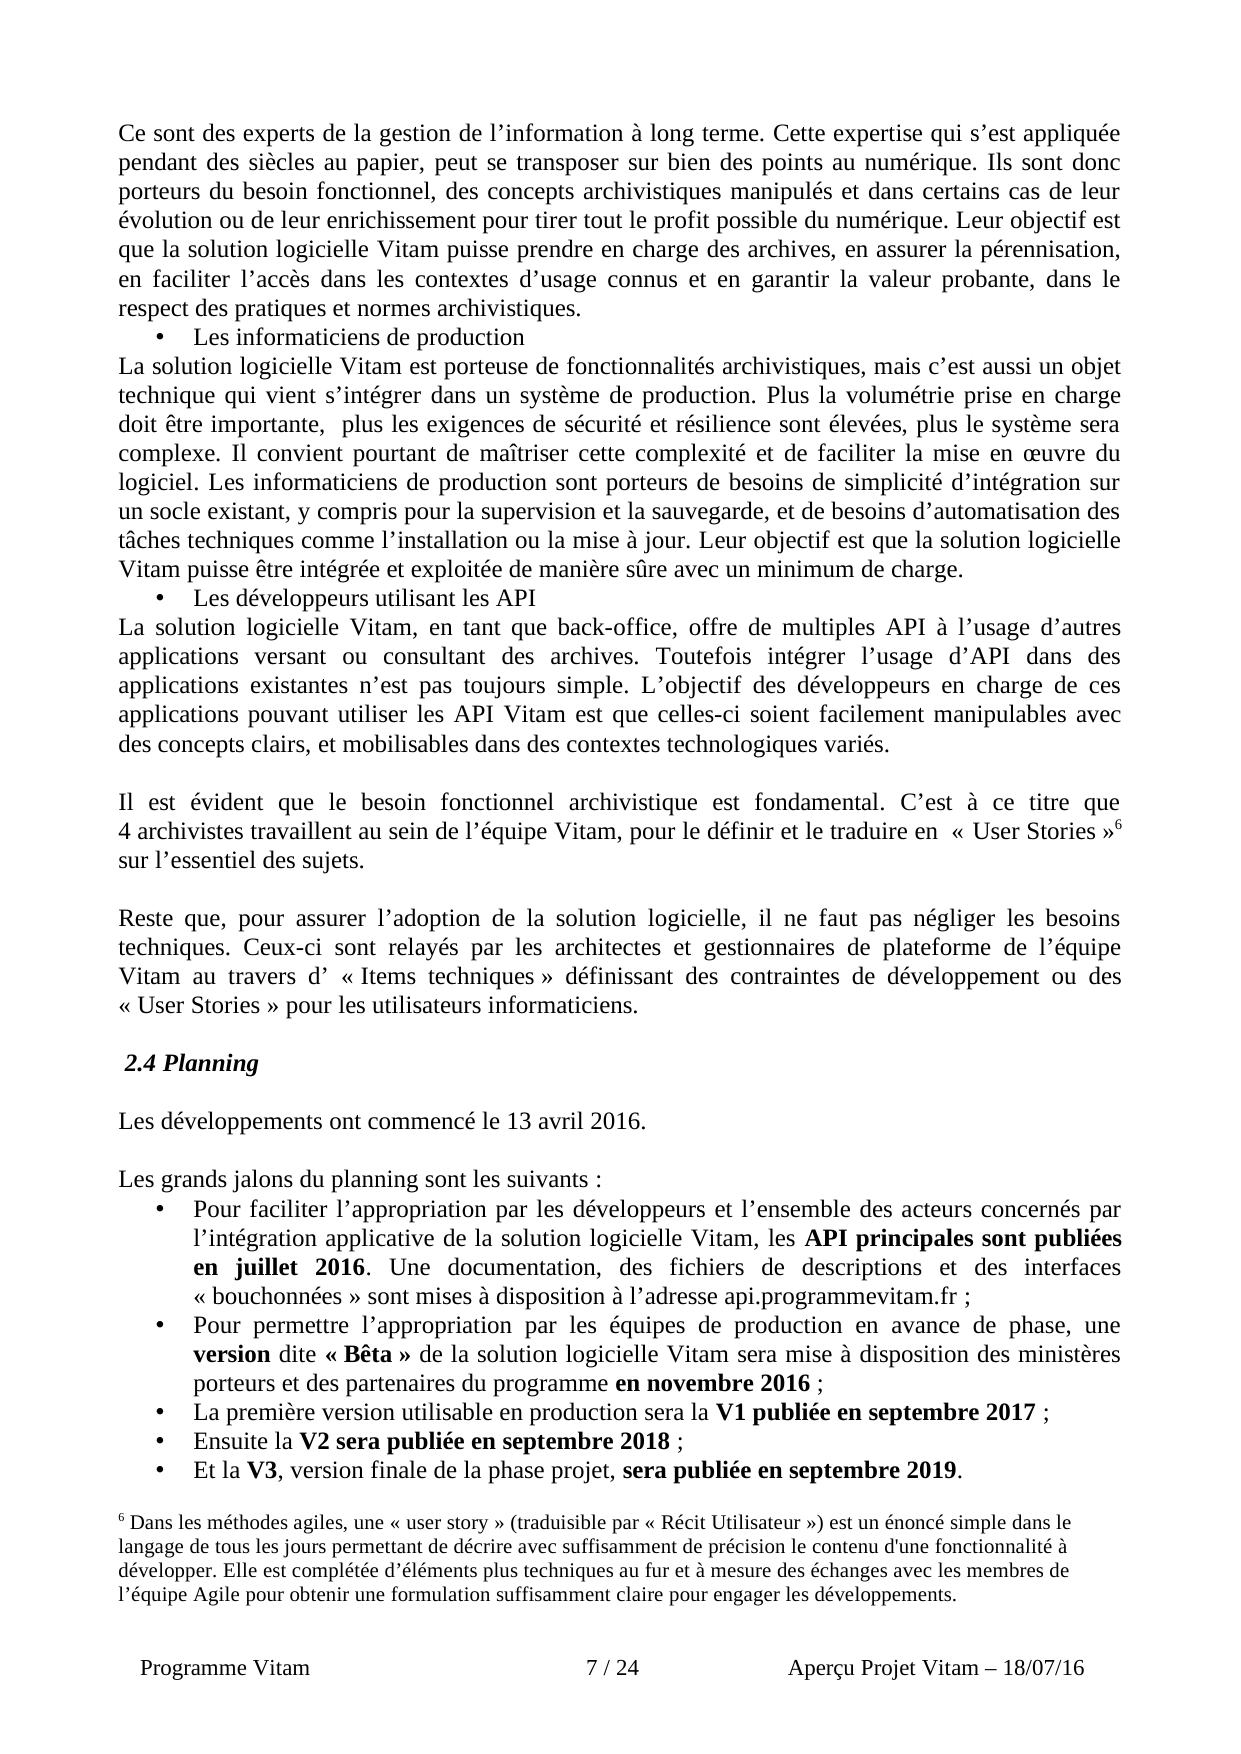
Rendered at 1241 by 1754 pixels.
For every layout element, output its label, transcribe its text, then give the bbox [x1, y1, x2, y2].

text Reste que, pour assurer l’adoption de la solution logicielle, il ne faut pas négliger les besoins techniques. Ceux-ci sont relayés par les architectes et gestionnaires de plateforme de l’équipe Vitam au travers d’ « Items techniques » définissant des contraintes de développement ou des « User Stories » pour les utilisateurs informaticiens. [118, 903, 1122, 1019]
subtitle Planning [118, 1048, 1122, 1077]
list Les développeurs utilisant les API [156, 583, 1122, 612]
list Et la V3, version finale de la phase projet, sera publiée en septembre 2019. [156, 1455, 1122, 1484]
list Pour permettre l’appropriation par les équipes de production en avance de phase, une version dite « Bêta » de la solution logicielle Vitam sera mise à disposition des ministères porteurs et des partenaires du programme en novembre 2016 ; [156, 1310, 1122, 1397]
text La solution logicielle Vitam, en tant que back-office, offre de multiples API à l’usage d’autres applications versant ou consultant des archives. Toutefois intégrer l’usage d’API dans des applications existantes n’est pas toujours simple. L’objectif des développeurs en charge de ces applications pouvant utiliser les API Vitam est que celles-ci soient facilement manipulables avec des concepts clairs, et mobilisables dans des contextes technologiques variés. [118, 612, 1122, 757]
list La première version utilisable en production sera la V1 publiée en septembre 2017 ; [156, 1397, 1122, 1426]
text Ce sont des experts de la gestion de l’information à long terme. Cette expertise qui s’est appliquée pendant des siècles au papier, peut se transposer sur bien des points au numérique. Ils sont donc porteurs du besoin fonctionnel, des concepts archivistiques manipulés et dans certains cas de leur évolution ou de leur enrichissement pour tirer tout le profit possible du numérique. Leur objectif est que la solution logicielle Vitam puisse prendre en charge des archives, en assurer la pérennisation, en faciliter l’accès dans les contextes d’usage connus et en garantir la valeur probante, dans le respect des pratiques et normes archivistiques. [118, 118, 1122, 322]
list Ensuite la V2 sera publiée en septembre 2018 ; [156, 1426, 1122, 1455]
list Les informaticiens de production [156, 322, 1122, 351]
text Dans les méthodes agiles, une « user story » (traduisible par « Récit Utilisateur ») est un énoncé simple dans le langage de tous les jours permettant de décrire avec suffisamment de précision le contenu d'une fonctionnalité à développer. Elle est complétée d’éléments plus techniques au fur et à mesure des échanges avec les membres de l’équipe Agile pour obtenir une formulation suffisamment claire pour engager les développements. [118, 1510, 1122, 1606]
text Il est évident que le besoin fonctionnel archivistique est fondamental. C’est à ce titre que 4 archivistes travaillent au sein de l’équipe Vitam, pour le définir et le traduire en « User Stories » sur l’essentiel des sujets. [118, 787, 1122, 874]
text Les grands jalons du planning sont les suivants : [118, 1164, 1122, 1193]
list Pour faciliter l’appropriation par les développeurs et l’ensemble des acteurs concernés par l’intégration applicative de la solution logicielle Vitam, les API principales sont publiées en juillet 2016. Une documentation, des fichiers de descriptions et des interfaces « bouchonnées » sont mises à disposition à l’adresse api.programmevitam.fr ; [156, 1193, 1122, 1310]
text Les développements ont commencé le 13 avril 2016. [118, 1106, 1122, 1135]
text La solution logicielle Vitam est porteuse de fonctionnalités archivistiques, mais c’est aussi un objet technique qui vient s’intégrer dans un système de production. Plus la volumétrie prise en charge doit être importante, plus les exigences de sécurité et résilience sont élevées, plus le système sera complexe. Il convient pourtant de maîtriser cette complexité et de faciliter la mise en œuvre du logiciel. Les informaticiens de production sont porteurs de besoins de simplicité d’intégration sur un socle existant, y compris pour la supervision et la sauvegarde, et de besoins d’automatisation des tâches techniques comme l’installation ou la mise à jour. Leur objectif est que la solution logicielle Vitam puisse être intégrée et exploitée de manière sûre avec un minimum de charge. [118, 351, 1122, 583]
